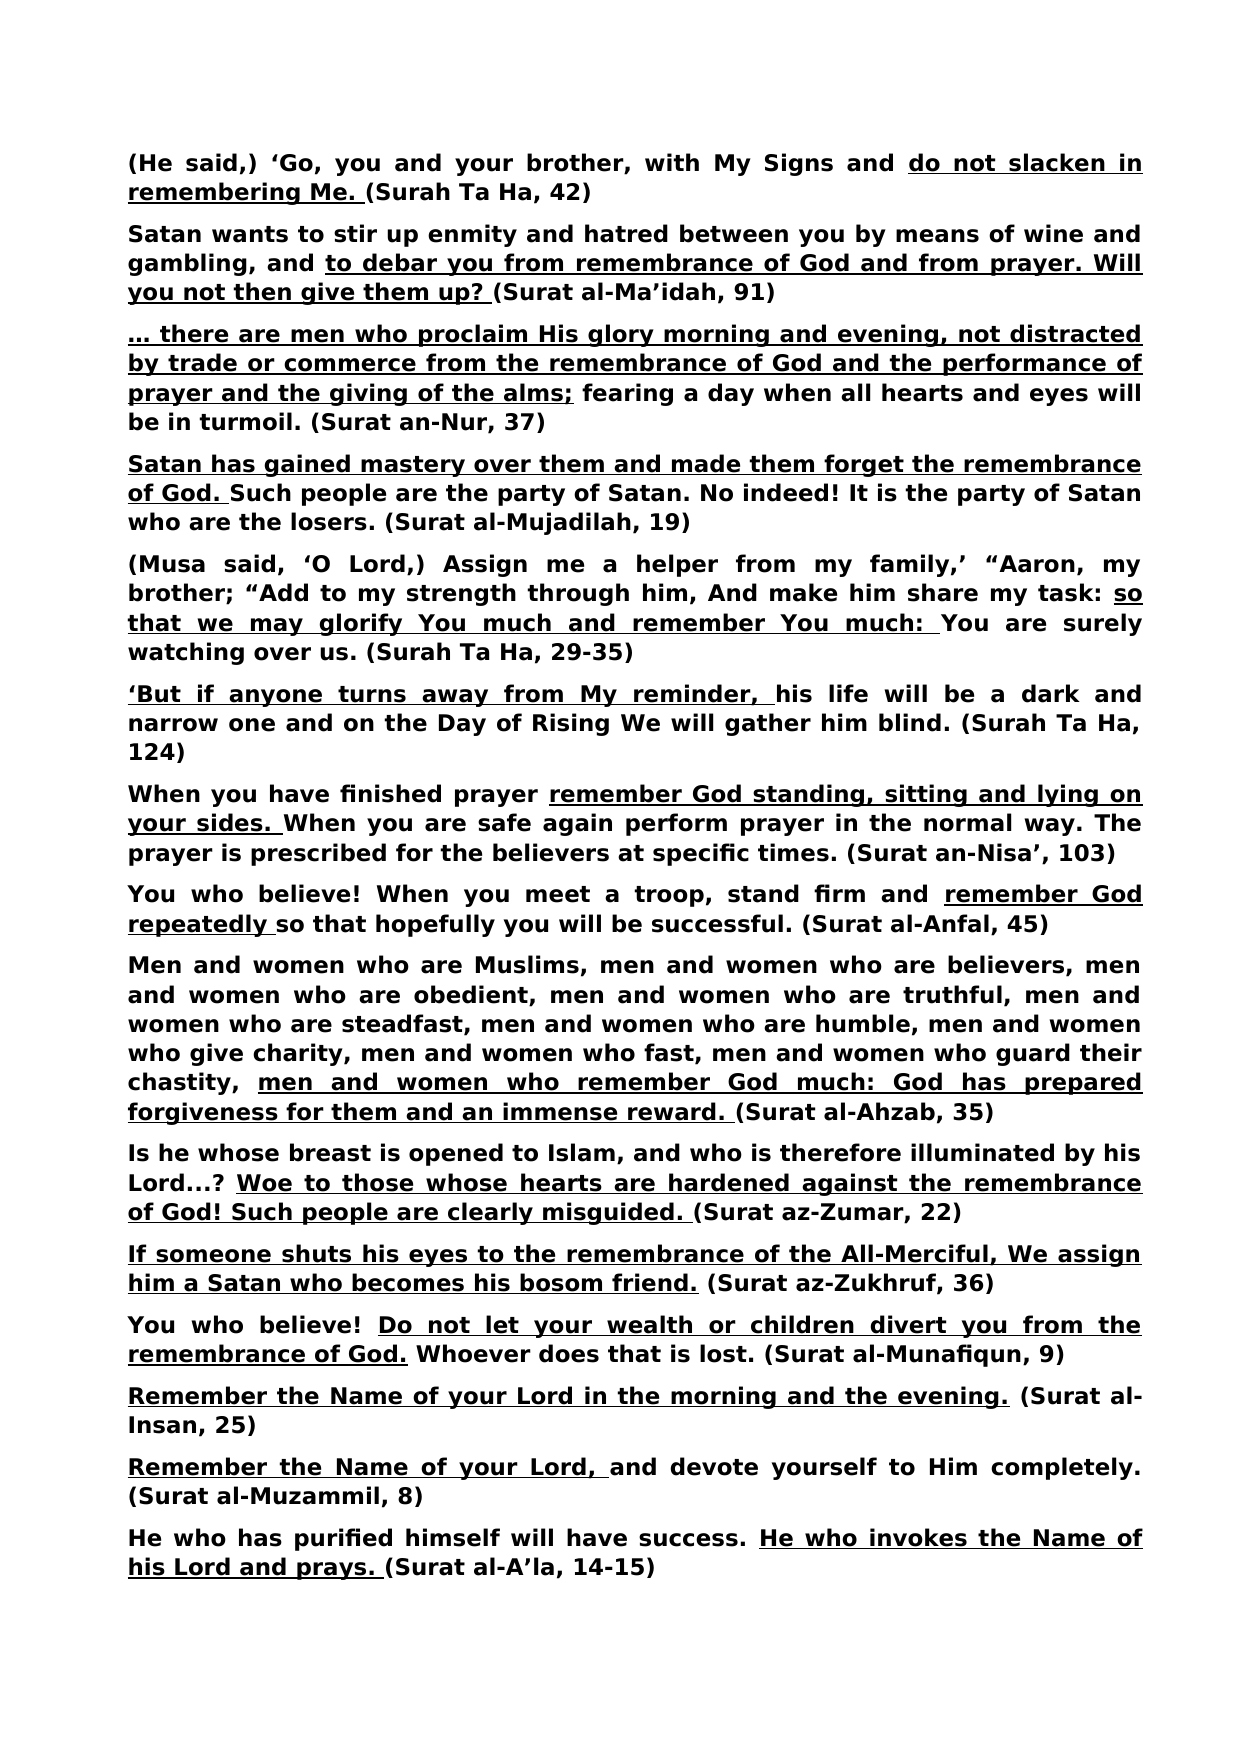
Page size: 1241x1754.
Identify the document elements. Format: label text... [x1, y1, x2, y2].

text Remember the Name of your Lord in the morning and the evening. (Surat al-Insan, 25) [127, 1383, 1143, 1439]
text Is he whose breast is opened to Islam, and who is therefore illuminated by his Lord...? Woe to those whose hearts are hardened against the remembrance of God! Such people are clearly misguided. (Surat az-Zumar, 22) [127, 1141, 1143, 1226]
text ‘But if anyone turns away from My reminder, his life will be a dark and narrow one and on the Day of Rising We will gather him blind. (Surah Ta Ha, 124) [127, 681, 1143, 766]
text Men and women who are Muslims, men and women who are believers, men and women who are obedient, men and women who are truthful, men and women who are steadfast, men and women who are humble, men and women who give charity, men and women who fast, men and women who guard their chastity, men and women who remember God much: God has prepared forgiveness for them and an immense reward. (Surat al-Ahzab, 35) [127, 952, 1143, 1126]
text Remember the Name of your Lord, and devote yourself to Him completely. (Surat al-Muzammil, 8) [127, 1454, 1143, 1510]
text Satan wants to stir up enmity and hatred between you by means of wine and gambling, and to debar you from remembrance of God and from prayer. Will you not then give them up? (Surat al-Ma’idah, 91) [127, 221, 1143, 306]
text You who believe! When you meet a troop, stand firm and remember God repeatedly so that hopefully you will be successful. (Surat al-Anfal, 45) [127, 881, 1143, 937]
text prayer and the giving of the alms; fearing a day when all hearts and eyes will be in turmoil. (Surat an-Nur, 37) [127, 374, 1143, 436]
text (Musa said, ‘O Lord,) Assign me a helper from my family,’ “Aaron, my brother; “Add to my strength through him, And make him share my task: so that we may glorify You much and remember You much: You are surely watching over us. (Surah Ta Ha, 29-35) [127, 551, 1143, 666]
text You who believe! Do not let your wealth or children divert you from the remembrance of God. Whoever does that is lost. (Surat al-Munafiqun, 9) [127, 1312, 1143, 1368]
text Satan has gained mastery over them and made them forget the remembrance of God. Such people are the party of Satan. No indeed! It is the party of Satan who are the losers. (Surat al-Mujadilah, 19) [127, 451, 1143, 536]
text When you have finished prayer remember God standing, sitting and lying on your sides. When you are safe again perform prayer in the normal way. The prayer is prescribed for the believers at specific times. (Surat an-Nisa’, 103) [127, 781, 1143, 866]
text If someone shuts his eyes to the remembrance of the All-Merciful, We assign him a Satan who becomes his bosom friend. (Surat az-Zukhruf, 36) [127, 1241, 1143, 1297]
text He who has purified himself will have success. He who invokes the Name of his Lord and prays. (Surat al-A’la, 14-15) [127, 1525, 1143, 1581]
text by trade or commerce from the remembrance of God and the performance of [127, 345, 1143, 373]
text (He said,) ‘Go, you and your brother, with My Signs and do not slacken in remembering Me. (Surah Ta Ha, 42) [127, 150, 1143, 206]
text … there are men who proclaim His glory morning and evening, not distracted [127, 321, 1143, 344]
